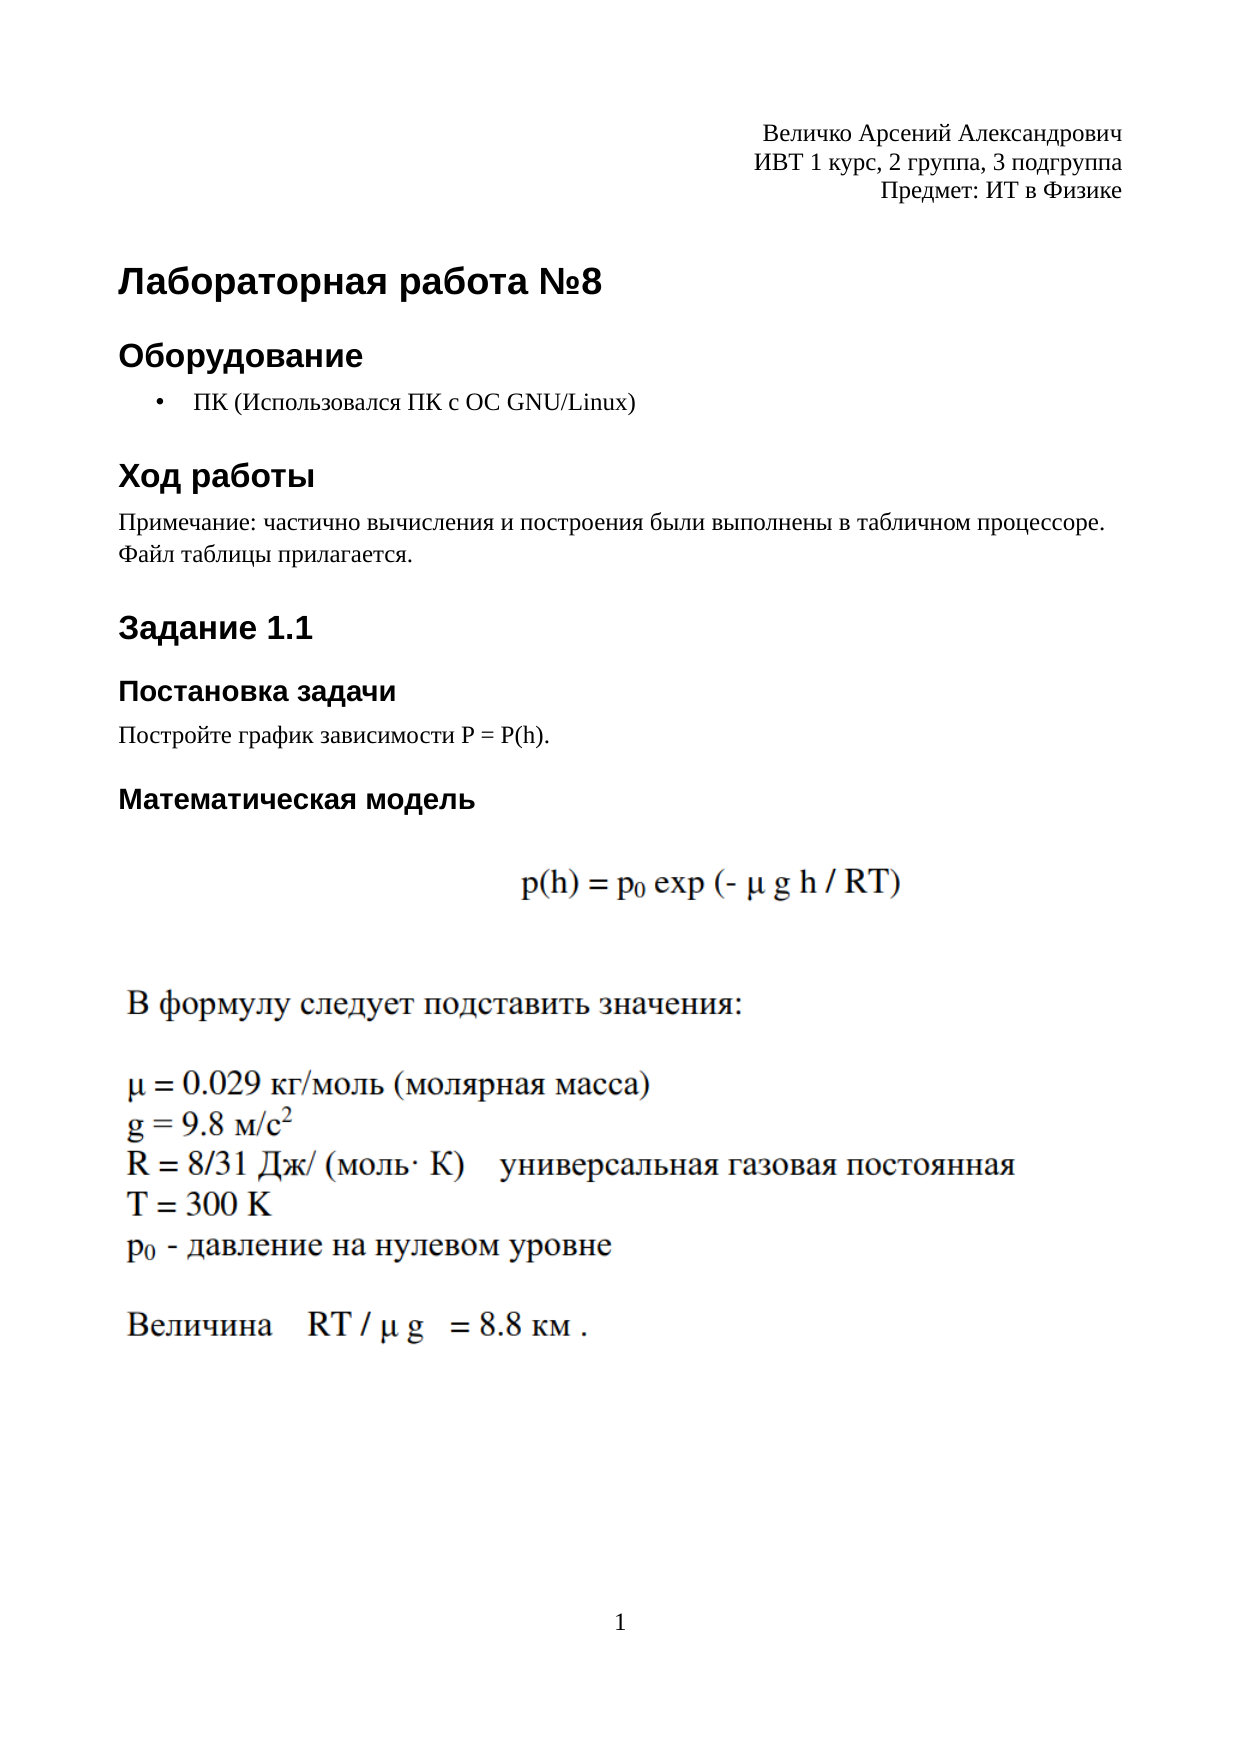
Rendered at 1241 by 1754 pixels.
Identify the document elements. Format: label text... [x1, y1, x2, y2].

subtitle Математическая модель [118, 782, 1122, 816]
subtitle Задание 1.1 [118, 608, 1122, 647]
subtitle Лабораторная работа №8 [118, 259, 1122, 302]
picture [118, 828, 1123, 1361]
subtitle Ход работы [118, 455, 1122, 494]
subtitle Постановка задачи [118, 674, 1122, 707]
subtitle Оборудование [118, 336, 1122, 374]
text Примечание: частично вычисления и построения были выполнены в табличном процессоре. Файл таблицы прилагается. [118, 507, 1122, 568]
list ПК (Использовался ПК с ОС GNU/Linux) [156, 387, 1122, 416]
text Постройте график зависимости P = P(h). [118, 720, 1122, 749]
